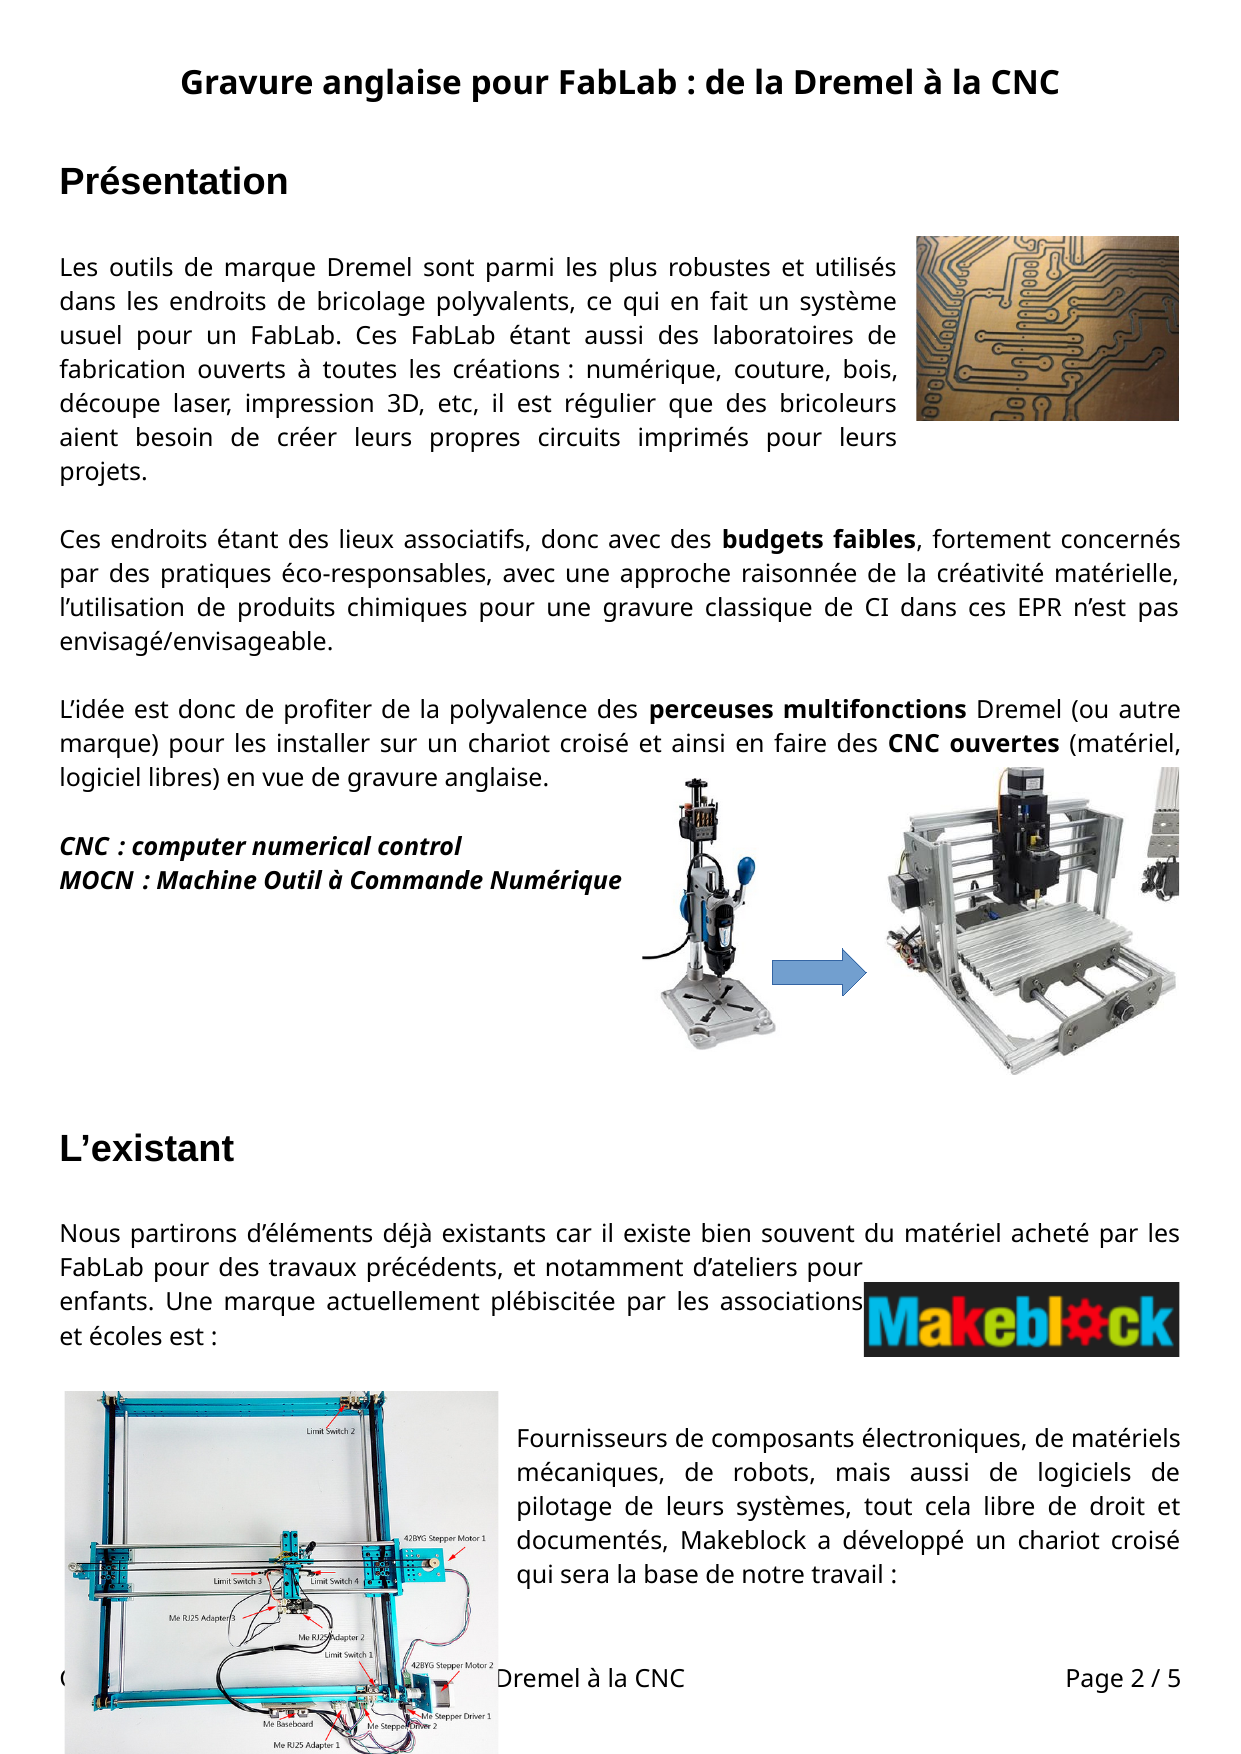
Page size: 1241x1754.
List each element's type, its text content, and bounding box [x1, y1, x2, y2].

text CNC : computer numerical control [59, 828, 642, 862]
text Les outils de marque Dremel sont parmi les plus robustes et utilisés dans les endroits de bricolage polyvalents, ce qui en fait un système usuel pour un FabLab. Ces FabLab étant aussi des laboratoires de fabrication ouverts à toutes les créations : numérique, couture, bois, découpe laser, impression 3D, etc, il est régulier que des bricoleurs aient besoin de créer leurs propres circuits imprimés pour leurs projets. [59, 249, 1181, 488]
picture [64, 1391, 499, 1754]
picture [642, 772, 785, 1053]
subtitle Présentation [59, 159, 1181, 203]
picture [916, 236, 1179, 421]
picture [882, 767, 1180, 1075]
text Ces endroits étant des lieux associatifs, donc avec des budgets faibles, fortement concernés par des pratiques éco-responsables, avec une approche raisonnée de la créativité matérielle, l’utilisation de produits chimiques pour une gravure classique de CI dans ces EPR n’est pas envisagé/envisageable. [59, 522, 1181, 658]
text [785, 862, 882, 896]
text MOCN : Machine Outil à Commande Numérique [59, 862, 642, 896]
picture [863, 1282, 1180, 1357]
subtitle L’existant [59, 1126, 1181, 1169]
text Fournisseurs de composants électroniques, de matériels mécaniques, de robots, mais aussi de logiciels de pilotage de leurs systèmes, tout cela libre de droit et documentés, Makeblock a développé un chariot croisé qui sera la base de notre travail : [499, 1420, 1181, 1591]
text L’idée est donc de profiter de la polyvalence des perceuses multifonctions Dremel (ou autre marque) pour les installer sur un chariot croisé et ainsi en faire des CNC ouvertes (matériel, logiciel libres) en vue de gravure anglaise. [59, 692, 1181, 794]
text [785, 828, 882, 862]
text Nous partirons d’éléments déjà existants car il existe bien souvent du matériel acheté par les FabLab pour des travaux précédents, et notamment d’ateliers pour enfants. Une marque actuellement plébiscitée par les associations et écoles est : [59, 1216, 1181, 1352]
